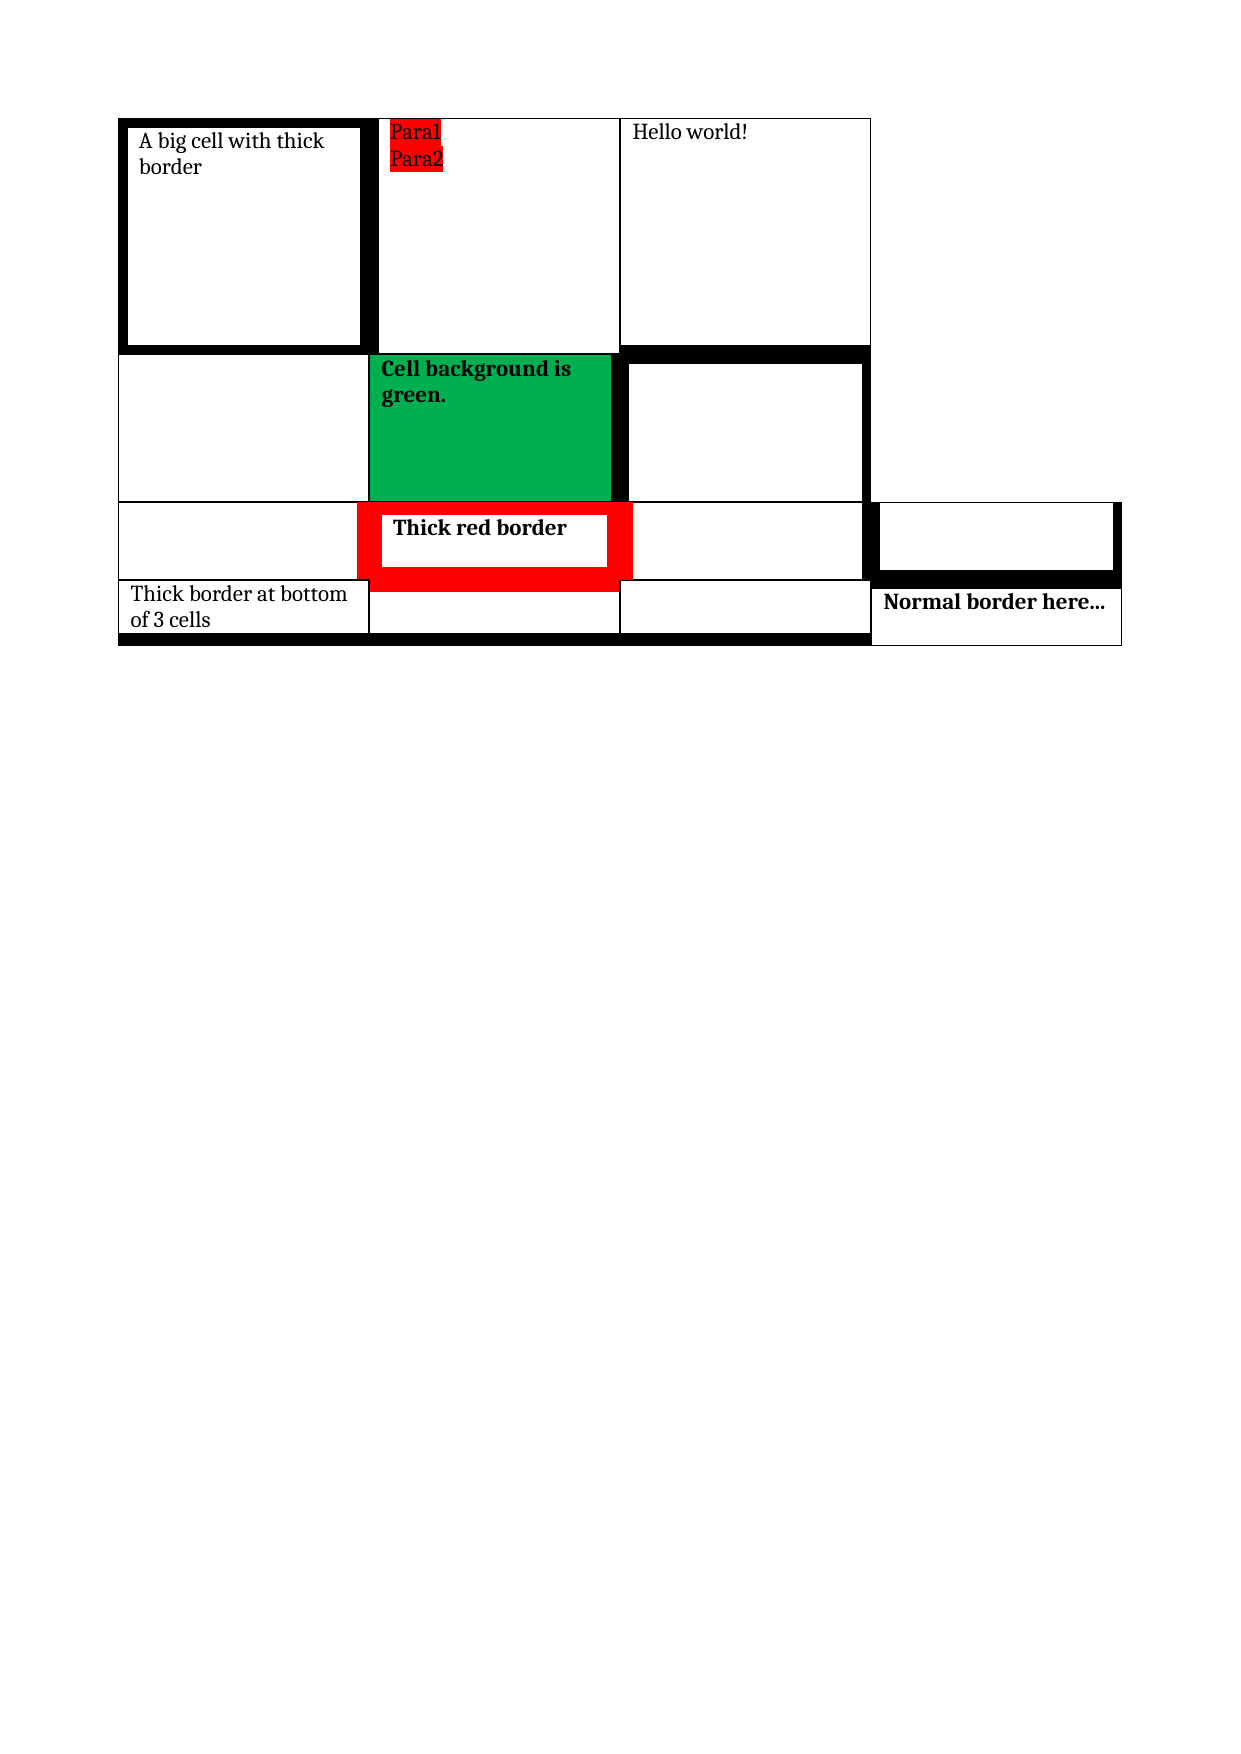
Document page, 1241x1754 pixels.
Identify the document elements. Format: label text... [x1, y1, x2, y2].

table_header A big cell with thick border [128, 128, 360, 345]
table_cell [119, 355, 368, 501]
table_cell [370, 592, 619, 633]
table_header Hello world! [621, 119, 870, 345]
table_cell [880, 503, 1113, 570]
table_cell Thick red border [382, 515, 607, 567]
table_cell [629, 364, 862, 501]
table_cell Normal border here... [872, 589, 1121, 645]
table_cell [119, 503, 357, 579]
table_cell Thick border at bottom of 3 cells [119, 581, 368, 633]
table_header Para1 Para2 [379, 119, 619, 353]
table_cell [621, 581, 870, 633]
table_cell [633, 503, 862, 579]
table_cell Cell background is green. [370, 355, 611, 501]
